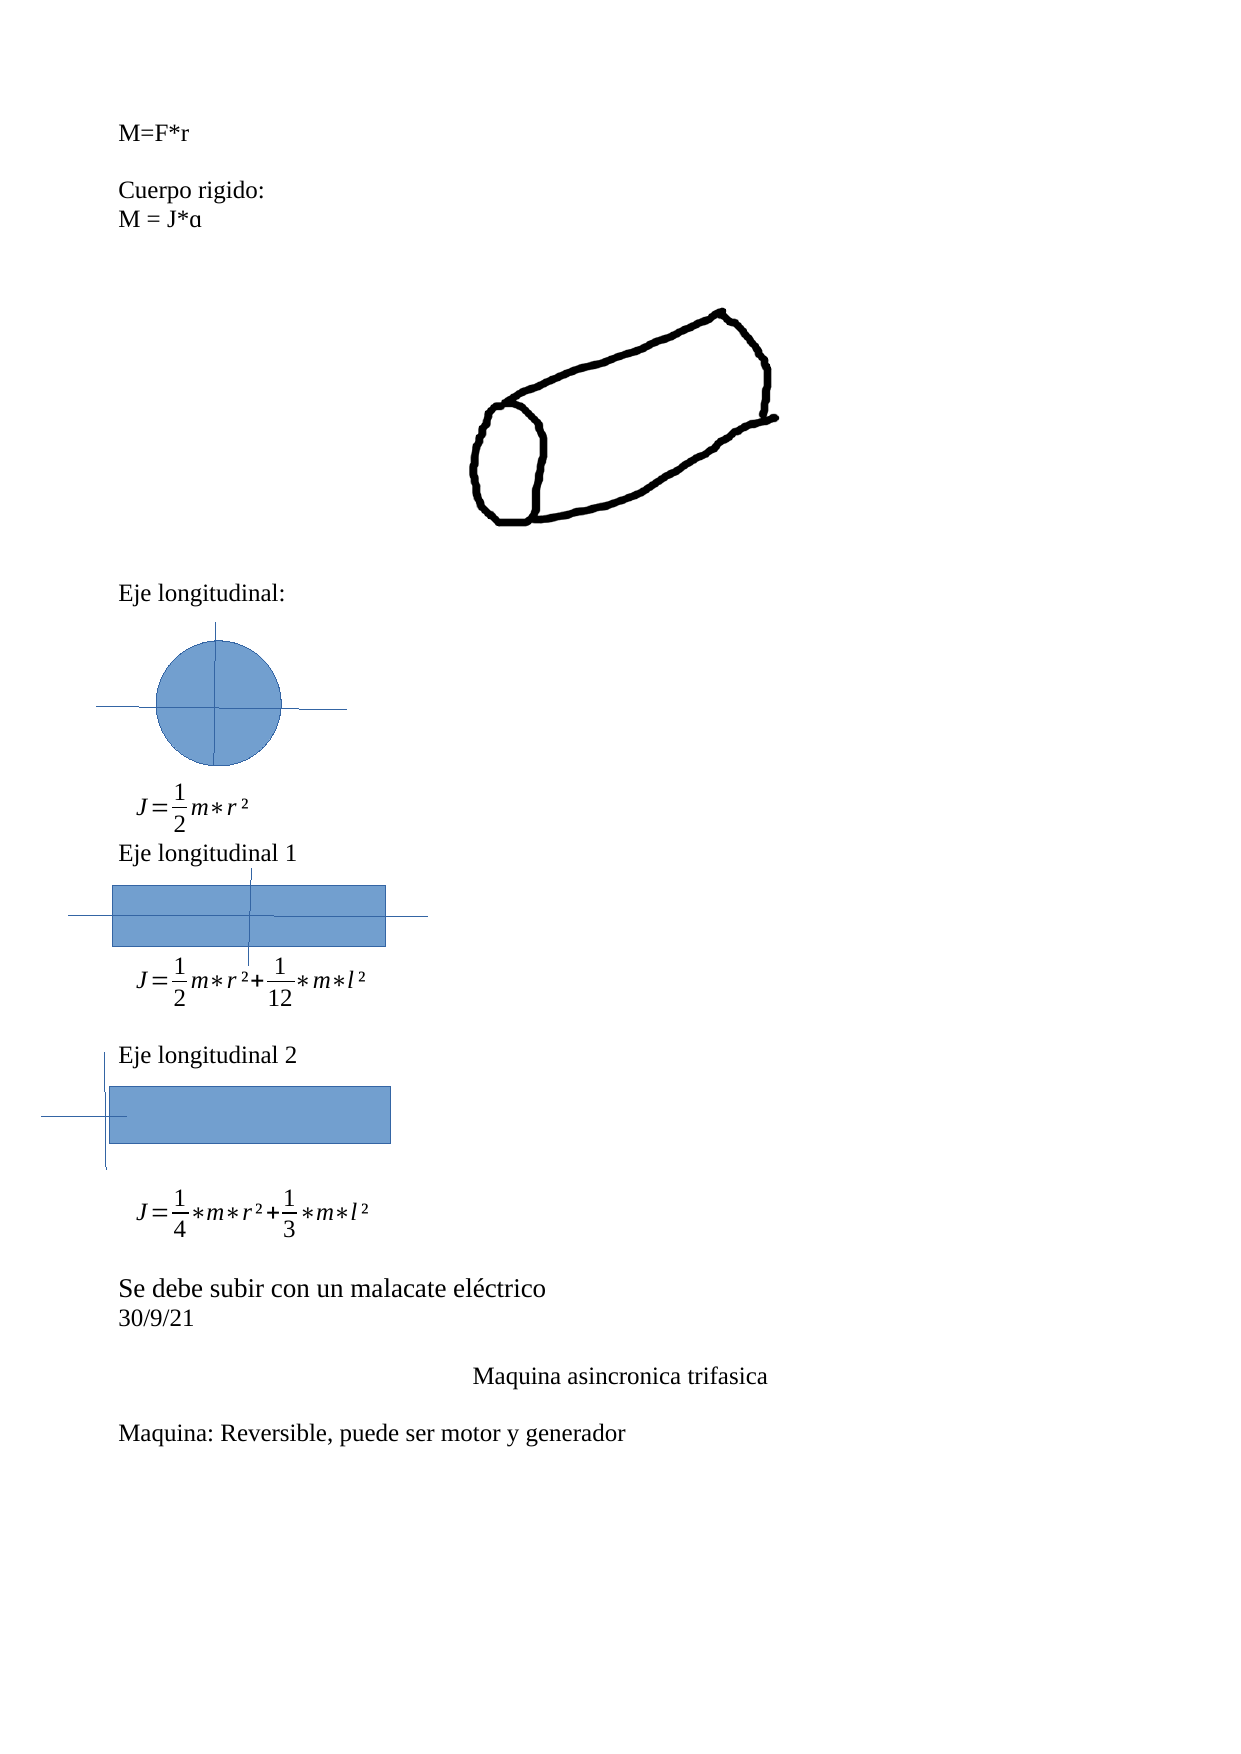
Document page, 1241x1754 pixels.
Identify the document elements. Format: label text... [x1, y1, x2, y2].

picture [435, 261, 806, 549]
text Maquina asincronica trifasica [118, 1361, 1122, 1389]
text Eje longitudinal: [118, 262, 1122, 606]
text Maquina: Reversible, puede ser motor y generador [118, 1418, 1122, 1476]
text Eje longitudinal 1 [118, 838, 1122, 895]
text 30/9/21 [118, 1303, 1122, 1332]
text Eje longitudinal 2 [118, 1041, 1122, 1069]
text M=F*r Cuerpo rigido: M = J*ɑ [118, 118, 1122, 233]
text Se debe subir con un malacate eléctrico [118, 1272, 1122, 1303]
